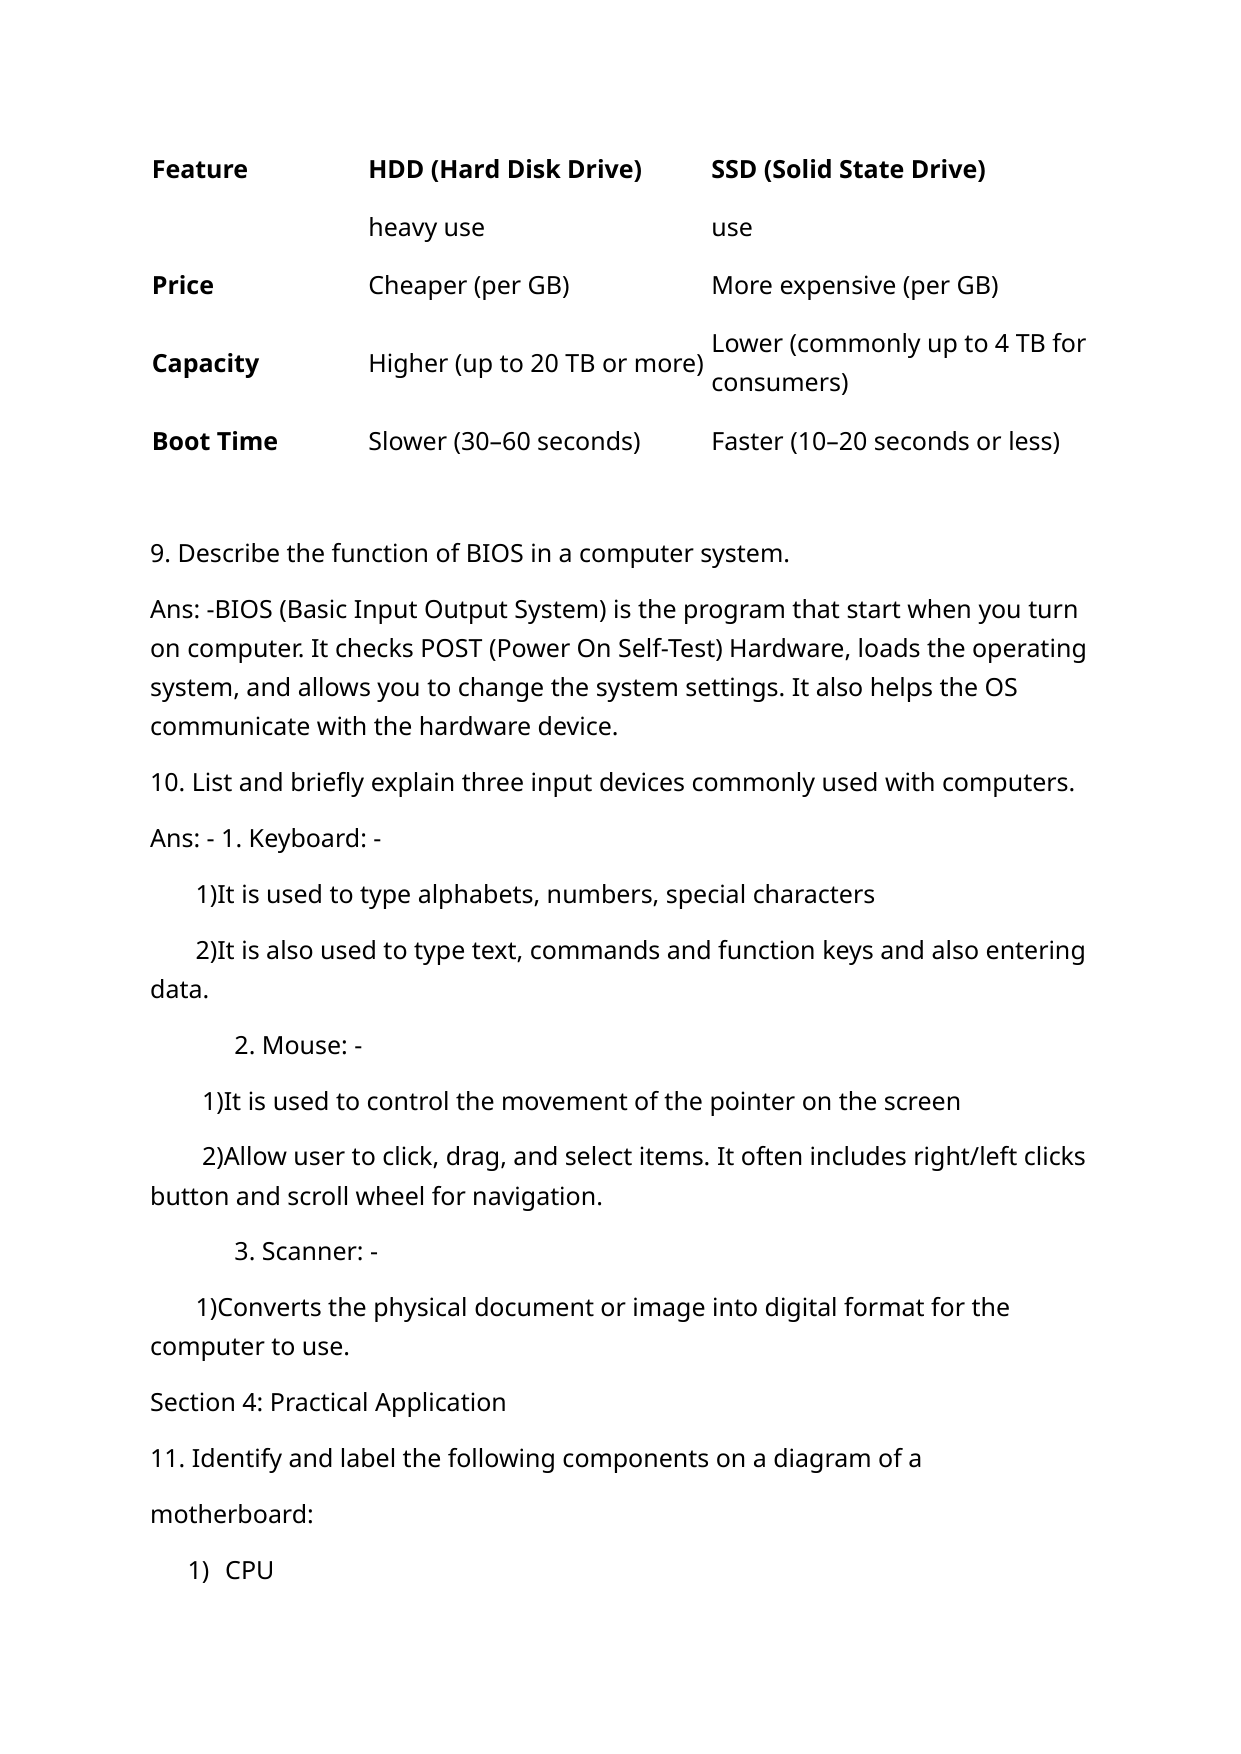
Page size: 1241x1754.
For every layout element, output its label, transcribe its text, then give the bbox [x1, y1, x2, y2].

table_cell [150, 208, 366, 266]
table_cell More expensive (per GB) [710, 266, 1090, 324]
text motherboard: [150, 1496, 1090, 1531]
text 1)Converts the physical document or image into digital format for the computer to use. [150, 1290, 1090, 1363]
text Ans: -BIOS (Basic Input Output System) is the program that start when you turn on computer. It checks POST (Power On Self-Test) Hardware, loads the operating system, and allows you to change the system settings. It also helps the OS communicate with the hardware device. [150, 591, 1090, 743]
text 1)It is used to control the movement of the pointer on the screen [150, 1083, 1090, 1117]
table_header SSD (Solid State Drive) [710, 150, 1090, 208]
table_header Feature [150, 150, 366, 208]
text 11. Identify and label the following components on a diagram of a [150, 1441, 1090, 1475]
text 10. List and briefly explain three input devices commonly used with computers. [150, 765, 1090, 799]
table_cell Boot Time [150, 422, 366, 480]
table_cell Slower (30–60 seconds) [366, 422, 710, 480]
text 9. Describe the function of BIOS in a computer system. [150, 536, 1090, 570]
table_header HDD (Hard Disk Drive) [366, 150, 710, 208]
table_cell Faster (10–20 seconds or less) [710, 422, 1090, 480]
text 2)Allow user to click, drag, and select items. It often includes right/left clicks button and scroll wheel for navigation. [150, 1139, 1090, 1212]
table_cell Higher (up to 20 TB or more) [366, 324, 710, 422]
list CPU [187, 1552, 1090, 1586]
table_cell Cheaper (per GB) [366, 266, 710, 324]
table_cell Capacity [150, 324, 366, 422]
text 2)It is also used to type text, commands and function keys and also entering data. [150, 932, 1090, 1006]
text Section 4: Practical Application [150, 1385, 1090, 1419]
text 2. Mouse: - [150, 1027, 1090, 1061]
table_cell Price [150, 266, 366, 324]
text 1)It is used to type alphabets, numbers, special characters [150, 876, 1090, 911]
text Ans: - 1. Keyboard: - [150, 821, 1090, 855]
text 3. Scanner: - [150, 1234, 1090, 1268]
table_cell use [710, 208, 1090, 266]
table_cell heavy use [366, 208, 710, 266]
table_cell Lower (commonly up to 4 TB for consumers) [710, 324, 1090, 422]
